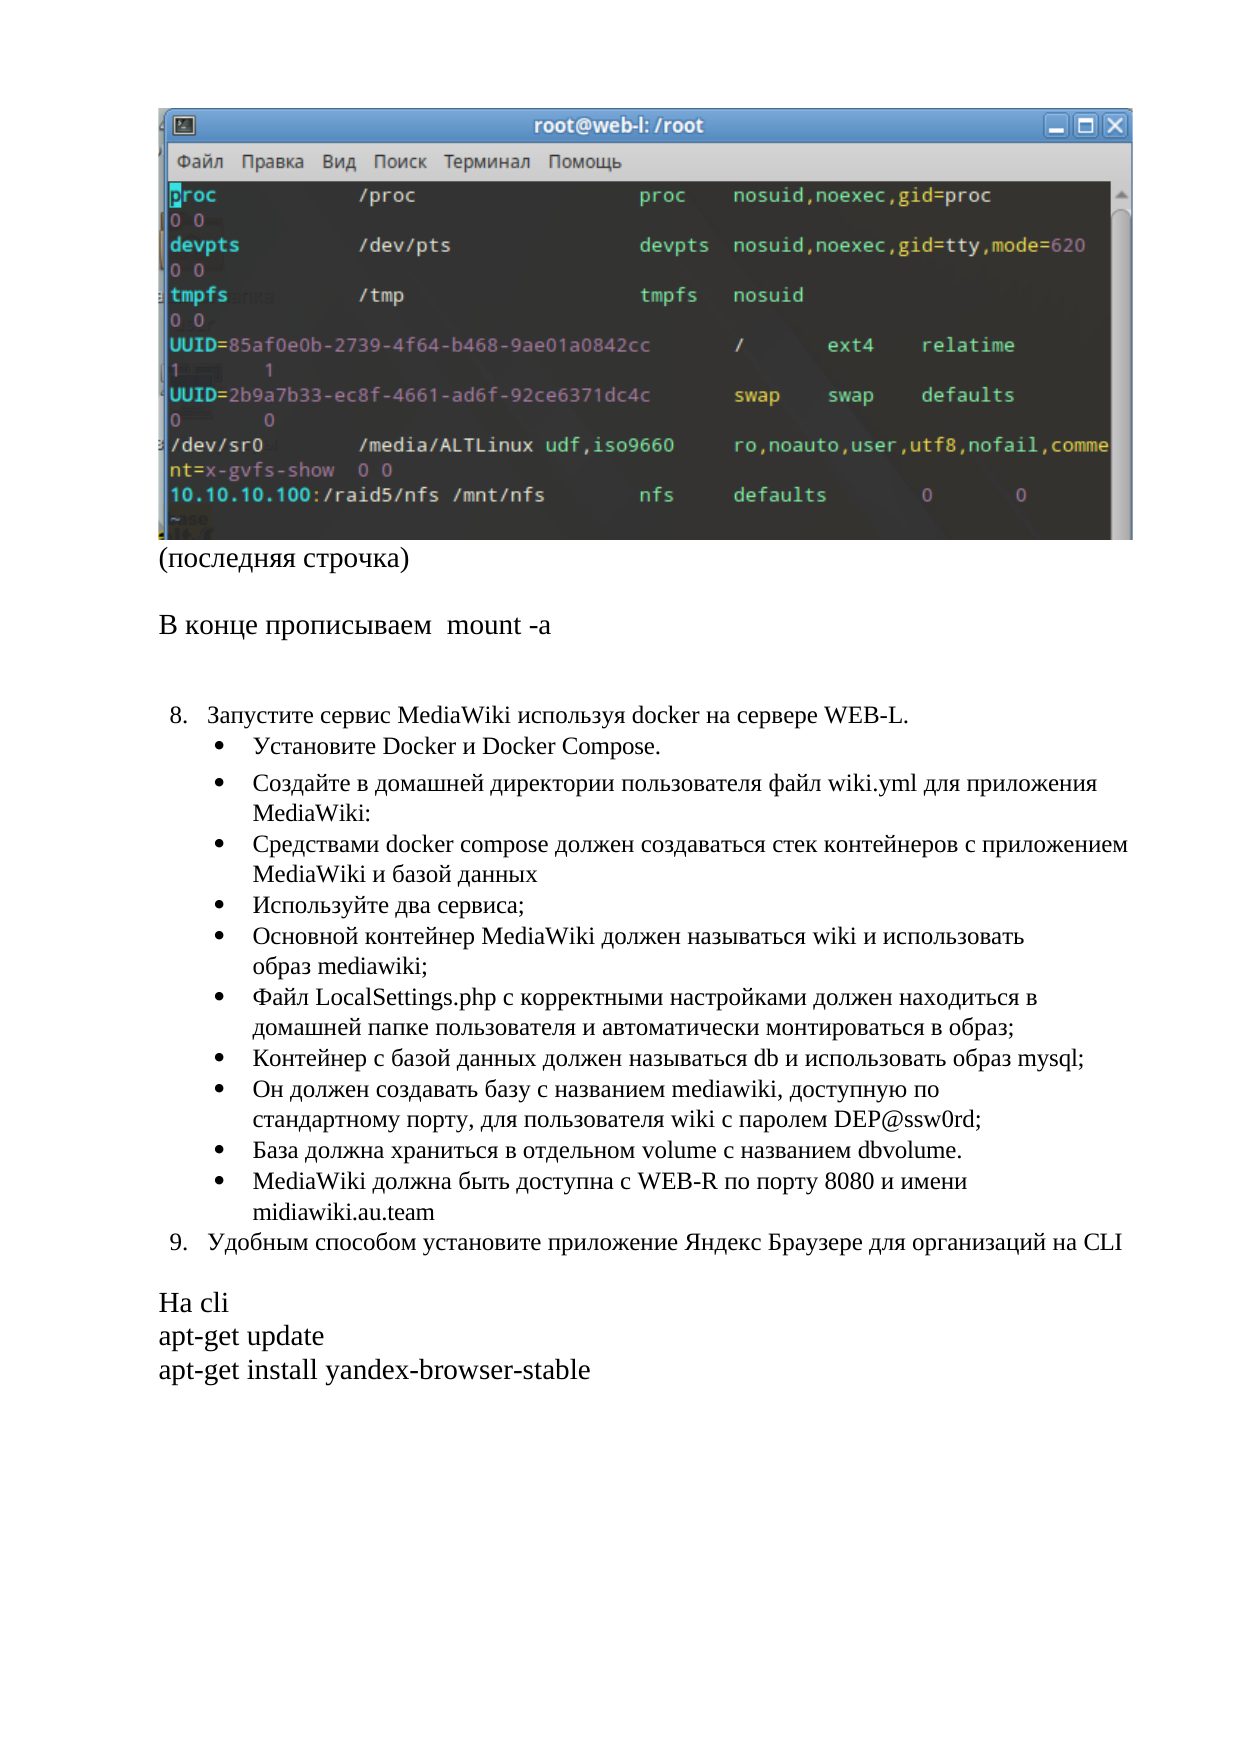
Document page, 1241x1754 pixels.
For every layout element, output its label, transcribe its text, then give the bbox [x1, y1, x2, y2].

list Запустите сервис MediaWiki используя docker на сервере WEB-L. [169, 700, 1163, 729]
list Создайте в домашней директории пользователя файл wiki.yml для приложения MediaWiki: [215, 768, 1097, 827]
picture [158, 108, 1133, 540]
list Файл LocalSettings.php с корректными настройками должен находиться в домашней папке пользователя и автоматически монтироваться в образ; [215, 982, 1038, 1041]
text В конце прописываем mount -a [158, 607, 1163, 640]
list База должна храниться в отдельном volume с названием dbvolume. [215, 1136, 1163, 1164]
list Удобным способом установите приложение Яндекс Браузере для организаций на CLI [169, 1227, 1163, 1256]
list Установите Docker и Docker Compose. [215, 731, 1163, 760]
list Контейнер с базой данных должен называться db и использовать образ mysql; [215, 1043, 1163, 1072]
list Основной контейнер MediaWiki должен называться wiki и использовать образ mediawiki; [215, 921, 1089, 980]
list Он должен создавать базу с названием mediawiki, доступную по стандартному порту, для пользователя wiki с паролем DEP@ssw0rd; [215, 1074, 1093, 1133]
list Средствами docker compose должен создаваться стек контейнеров с приложением MediaWiki и базой данных [215, 829, 1128, 888]
text (последняя строчка) [158, 540, 1163, 573]
list MediaWiki должна быть доступна с WEB-R по порту 8080 и имени midiawiki.au.team [215, 1166, 968, 1225]
text На cli apt-get update [158, 1285, 1163, 1352]
text apt-get install yandex-browser-stable [158, 1352, 1163, 1386]
list Используйте два сервиса; [215, 890, 1163, 919]
